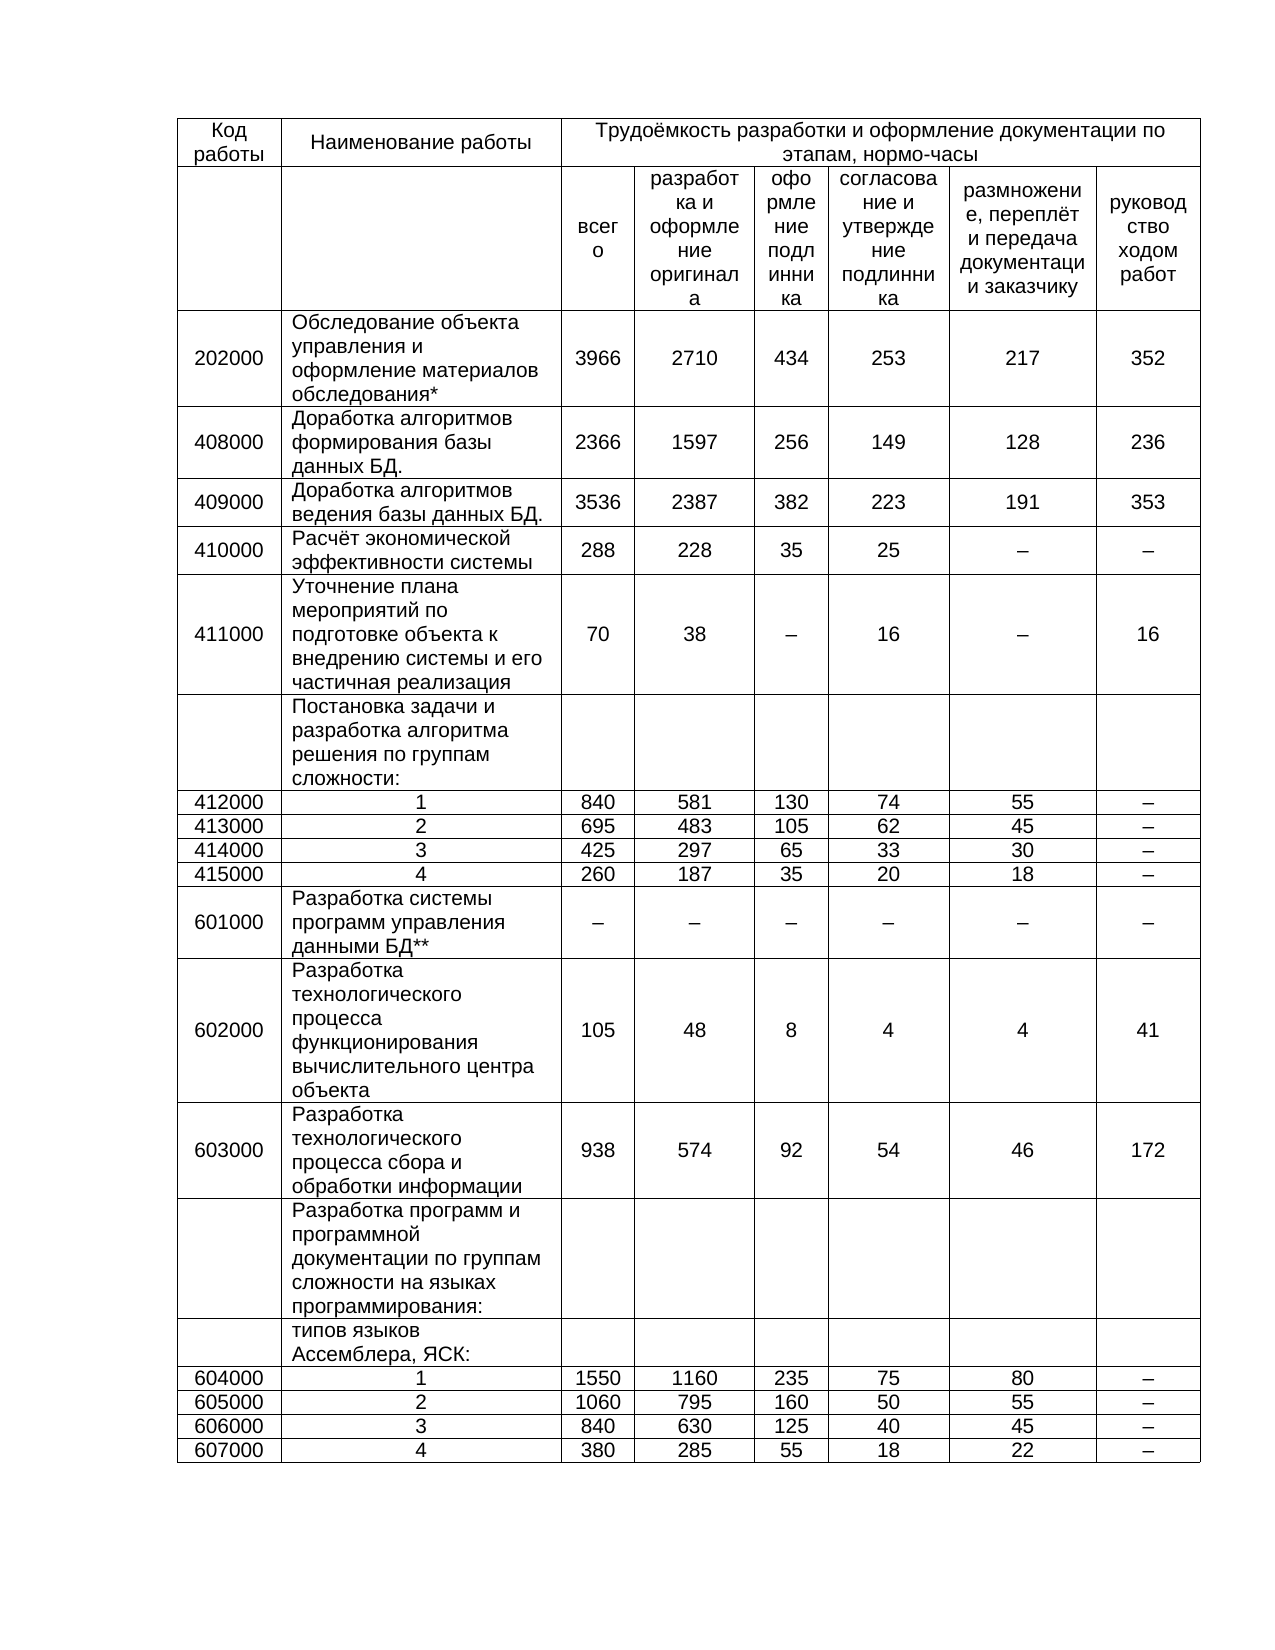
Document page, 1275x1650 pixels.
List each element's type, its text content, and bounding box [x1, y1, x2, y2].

table_cell – [950, 527, 1096, 574]
table_cell 483 [635, 815, 754, 838]
table_cell 414000 [178, 839, 281, 862]
table_cell [635, 695, 754, 790]
table_cell 603000 [178, 1103, 281, 1198]
table_cell Обследование объекта управления и оформление материалов обследования* [282, 311, 561, 406]
table_cell 55 [950, 791, 1096, 814]
table_cell – [829, 887, 949, 958]
table_cell [755, 1199, 828, 1318]
table_cell – [1097, 863, 1200, 886]
table_cell 4 [829, 959, 949, 1102]
table_cell 412000 [178, 791, 281, 814]
table_cell 55 [755, 1439, 828, 1462]
table_cell – [1097, 839, 1200, 862]
table_cell 202000 [178, 311, 281, 406]
table_cell 1597 [635, 407, 754, 478]
table_cell 408000 [178, 407, 281, 478]
table_cell 187 [635, 863, 754, 886]
table_cell 54 [829, 1103, 949, 1198]
table_cell – [562, 887, 634, 958]
table_header Код работы [178, 119, 281, 166]
table_cell 80 [950, 1367, 1096, 1390]
table_cell 65 [755, 839, 828, 862]
table_cell Расчёт экономической эффективности системы [282, 527, 561, 574]
table_cell 20 [829, 863, 949, 886]
table_cell – [1097, 815, 1200, 838]
table_cell 601000 [178, 887, 281, 958]
table_cell 380 [562, 1439, 634, 1462]
table_cell 1160 [635, 1367, 754, 1390]
table_cell 353 [1097, 479, 1200, 526]
table_cell 130 [755, 791, 828, 814]
table_cell 2 [282, 815, 561, 838]
table_cell 1 [282, 791, 561, 814]
table_cell – [1097, 1367, 1200, 1390]
table_cell [1097, 695, 1200, 790]
table_cell согласование и утверждение подлинника [829, 167, 949, 310]
table_cell 18 [950, 863, 1096, 886]
table_cell 70 [562, 575, 634, 694]
table_cell 235 [755, 1367, 828, 1390]
table_cell 172 [1097, 1103, 1200, 1198]
table_cell [829, 695, 949, 790]
table_cell 8 [755, 959, 828, 1102]
table_cell руководство ходом работ [1097, 167, 1200, 310]
table_cell 45 [950, 1415, 1096, 1438]
table_cell 3966 [562, 311, 634, 406]
table_cell 62 [829, 815, 949, 838]
table_cell разработка и оформление оригинала [635, 167, 754, 310]
table_cell Разработка технологического процесса сбора и обработки информации [282, 1103, 561, 1198]
table_cell 411000 [178, 575, 281, 694]
table_cell [950, 1319, 1096, 1366]
table_cell [950, 695, 1096, 790]
table_cell 16 [1097, 575, 1200, 694]
table_cell Разработка программ и программной документации по группам сложности на языках программирования: [282, 1199, 561, 1318]
table_cell – [1097, 1439, 1200, 1462]
table_cell 382 [755, 479, 828, 526]
table_cell 74 [829, 791, 949, 814]
table_cell [562, 1319, 634, 1366]
table_cell 288 [562, 527, 634, 574]
table_cell 297 [635, 839, 754, 862]
table_cell 574 [635, 1103, 754, 1198]
table_cell 938 [562, 1103, 634, 1198]
table_cell Уточнение плана мероприятий по подготовке объекта к внедрению системы и его частичная реализация [282, 575, 561, 694]
table_cell 41 [1097, 959, 1200, 1102]
table_cell 253 [829, 311, 949, 406]
table_cell 228 [635, 527, 754, 574]
table_cell 30 [950, 839, 1096, 862]
table_cell 160 [755, 1391, 828, 1414]
table_cell [178, 1199, 281, 1318]
table_cell [635, 1319, 754, 1366]
table_cell [562, 1199, 634, 1318]
table_cell 217 [950, 311, 1096, 406]
table_cell 3 [282, 839, 561, 862]
table_cell – [1097, 1415, 1200, 1438]
table_cell Доработка алгоритмов формирования базы данных БД. [282, 407, 561, 478]
table_cell [1097, 1199, 1200, 1318]
table_cell 605000 [178, 1391, 281, 1414]
table_cell Доработка алгоритмов ведения базы данных БД. [282, 479, 561, 526]
table_cell Разработка технологического процесса функционирования вычислительного центра объекта [282, 959, 561, 1102]
table_cell типов языков Ассемблера, ЯСК: [282, 1319, 561, 1366]
table_cell 223 [829, 479, 949, 526]
table_cell 35 [755, 527, 828, 574]
table_cell 40 [829, 1415, 949, 1438]
table_cell 606000 [178, 1415, 281, 1438]
table_cell 128 [950, 407, 1096, 478]
table_cell 413000 [178, 815, 281, 838]
table_cell 1550 [562, 1367, 634, 1390]
table_cell 4 [950, 959, 1096, 1102]
table_cell 409000 [178, 479, 281, 526]
table_cell [562, 695, 634, 790]
table_cell 33 [829, 839, 949, 862]
table_cell 415000 [178, 863, 281, 886]
table_cell 425 [562, 839, 634, 862]
table_cell 4 [282, 1439, 561, 1462]
table_cell 840 [562, 1415, 634, 1438]
table_cell 38 [635, 575, 754, 694]
table_cell 48 [635, 959, 754, 1102]
table_cell – [755, 887, 828, 958]
table_cell Разработка системы программ управления данными БД** [282, 887, 561, 958]
table_cell [1097, 1319, 1200, 1366]
table_cell – [1097, 791, 1200, 814]
table_cell 604000 [178, 1367, 281, 1390]
table_cell 2366 [562, 407, 634, 478]
table_cell – [635, 887, 754, 958]
table_cell 581 [635, 791, 754, 814]
table_cell 2387 [635, 479, 754, 526]
table_cell 105 [562, 959, 634, 1102]
table_cell 92 [755, 1103, 828, 1198]
table_cell [755, 695, 828, 790]
table_cell 3536 [562, 479, 634, 526]
table_cell – [755, 575, 828, 694]
table_cell 236 [1097, 407, 1200, 478]
table_cell 795 [635, 1391, 754, 1414]
table_cell 630 [635, 1415, 754, 1438]
table_cell [829, 1319, 949, 1366]
table_cell 1 [282, 1367, 561, 1390]
table_cell – [950, 887, 1096, 958]
table_cell [178, 167, 281, 310]
table_cell 2 [282, 1391, 561, 1414]
table_cell [829, 1199, 949, 1318]
table_cell 840 [562, 791, 634, 814]
table_cell – [1097, 527, 1200, 574]
table_cell – [1097, 1391, 1200, 1414]
table_cell всего [562, 167, 634, 310]
table_cell 125 [755, 1415, 828, 1438]
table_cell 4 [282, 863, 561, 886]
table_cell 75 [829, 1367, 949, 1390]
table_cell [950, 1199, 1096, 1318]
table_cell 602000 [178, 959, 281, 1102]
table_cell 149 [829, 407, 949, 478]
table_cell 191 [950, 479, 1096, 526]
table_cell 105 [755, 815, 828, 838]
table_cell 1060 [562, 1391, 634, 1414]
table_cell оформление подлинника [755, 167, 828, 310]
table_cell размножение, переплёт и передача документации заказчику [950, 167, 1096, 310]
table_cell – [1097, 887, 1200, 958]
table_cell 434 [755, 311, 828, 406]
table_cell 410000 [178, 527, 281, 574]
table_cell 695 [562, 815, 634, 838]
table_cell 256 [755, 407, 828, 478]
table_cell – [950, 575, 1096, 694]
table_cell 18 [829, 1439, 949, 1462]
table_cell [755, 1319, 828, 1366]
table_cell 3 [282, 1415, 561, 1438]
table_cell 352 [1097, 311, 1200, 406]
table_cell 2710 [635, 311, 754, 406]
table_cell 607000 [178, 1439, 281, 1462]
table_cell Постановка задачи и разработка алгоритма решения по группам сложности: [282, 695, 561, 790]
table_cell [282, 167, 561, 310]
table_cell [635, 1199, 754, 1318]
table_header Наименование работы [282, 119, 561, 166]
table_cell 285 [635, 1439, 754, 1462]
table_cell 35 [755, 863, 828, 886]
table_cell 16 [829, 575, 949, 694]
table_header Трудоёмкость разработки и оформление документации по этапам, нормо-часы [562, 119, 1200, 166]
table_cell 55 [950, 1391, 1096, 1414]
table_cell 45 [950, 815, 1096, 838]
table_cell 46 [950, 1103, 1096, 1198]
table_cell [178, 1319, 281, 1366]
table_cell 50 [829, 1391, 949, 1414]
table_cell [178, 695, 281, 790]
table_cell 260 [562, 863, 634, 886]
table_cell 22 [950, 1439, 1096, 1462]
table_cell 25 [829, 527, 949, 574]
